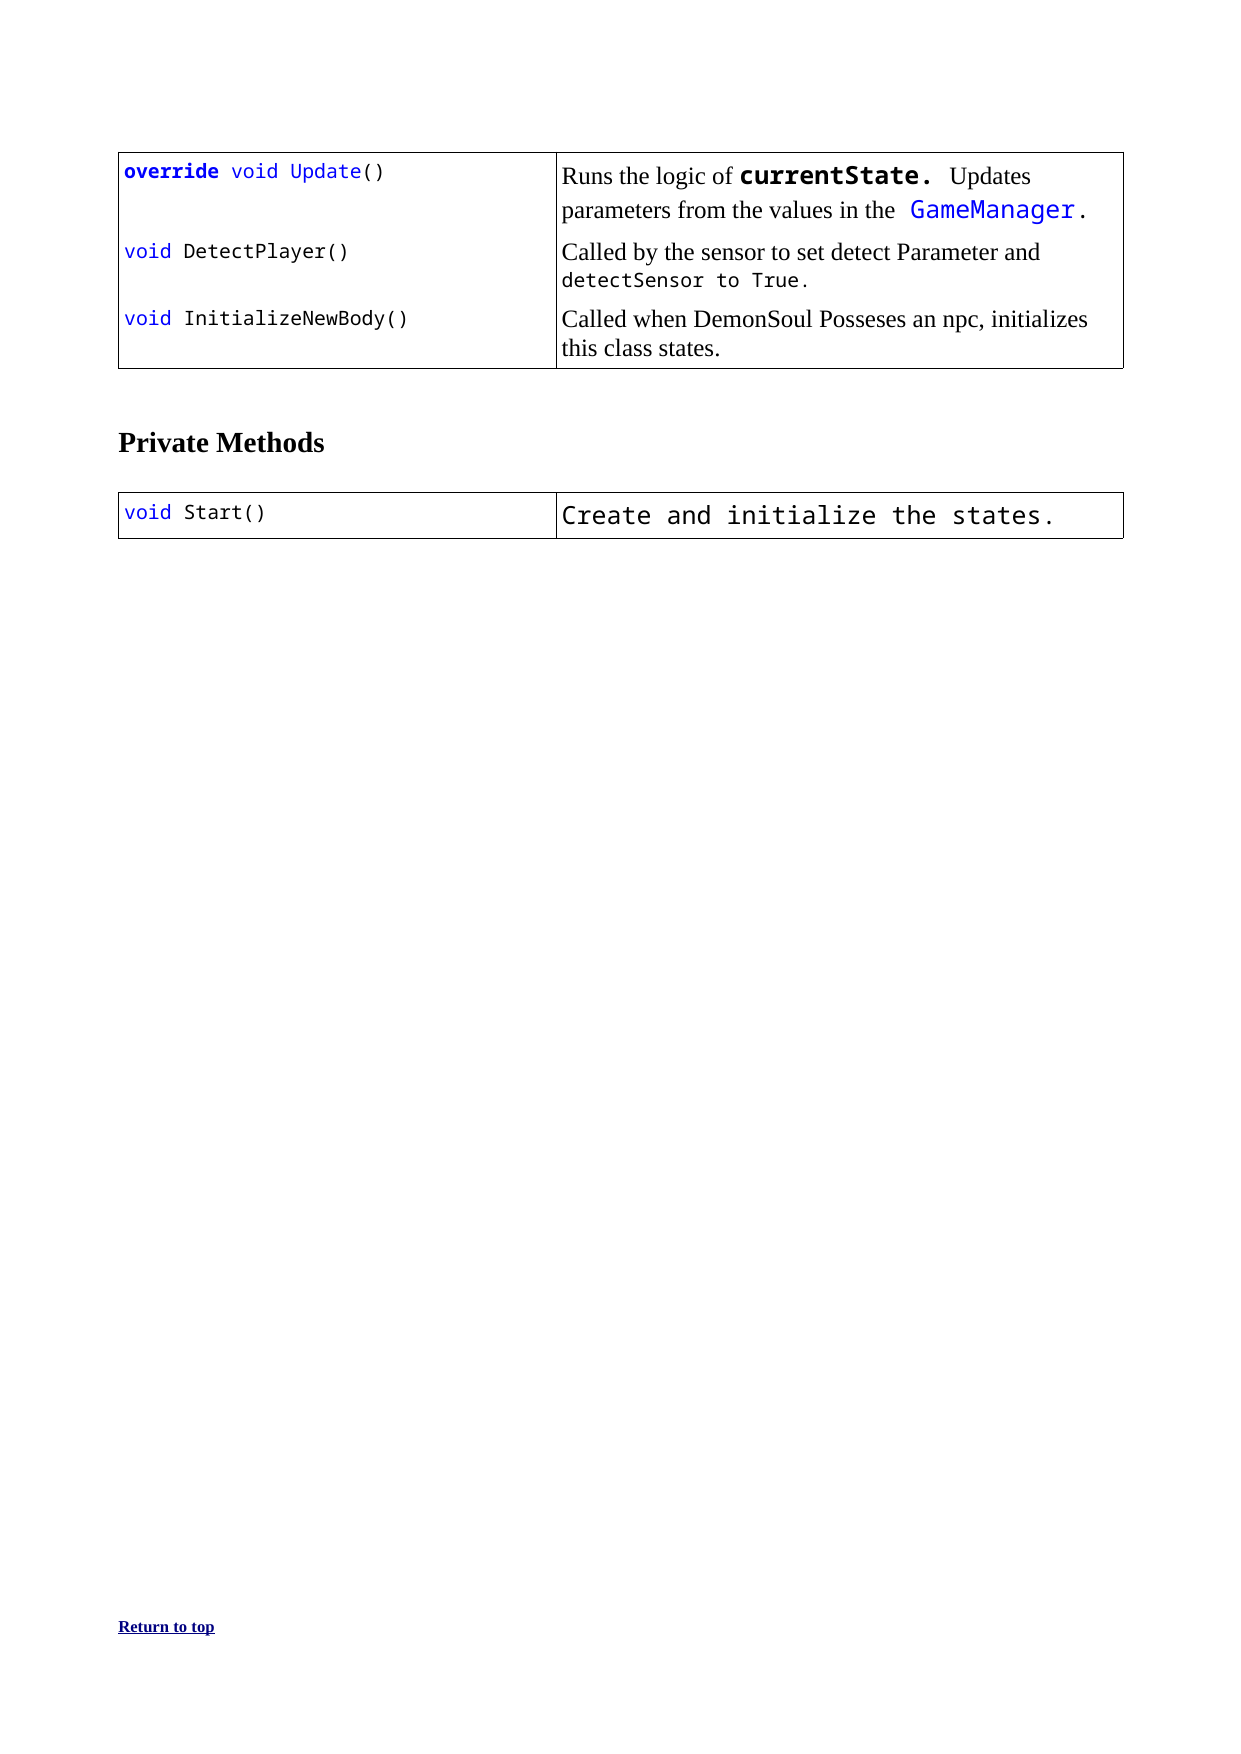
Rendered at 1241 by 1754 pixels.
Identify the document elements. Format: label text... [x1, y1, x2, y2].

table_header override void Update() [119, 153, 556, 231]
table_header void Start() [119, 493, 556, 538]
table_header Runs the logic of currentState. Updates parameters from the values in the GameManager. [557, 153, 1123, 231]
table_header Create and initialize the states. [557, 493, 1123, 538]
table_cell Called by the sensor to set detect Parameter and detectSensor to True. [557, 231, 1123, 298]
table_cell void InitializeNewBody() [119, 299, 556, 367]
table_cell void DetectPlayer() [119, 231, 556, 298]
text Private Methods [118, 425, 1122, 459]
table_cell Called when DemonSoul Posseses an npc, initializes this class states. [557, 299, 1123, 367]
